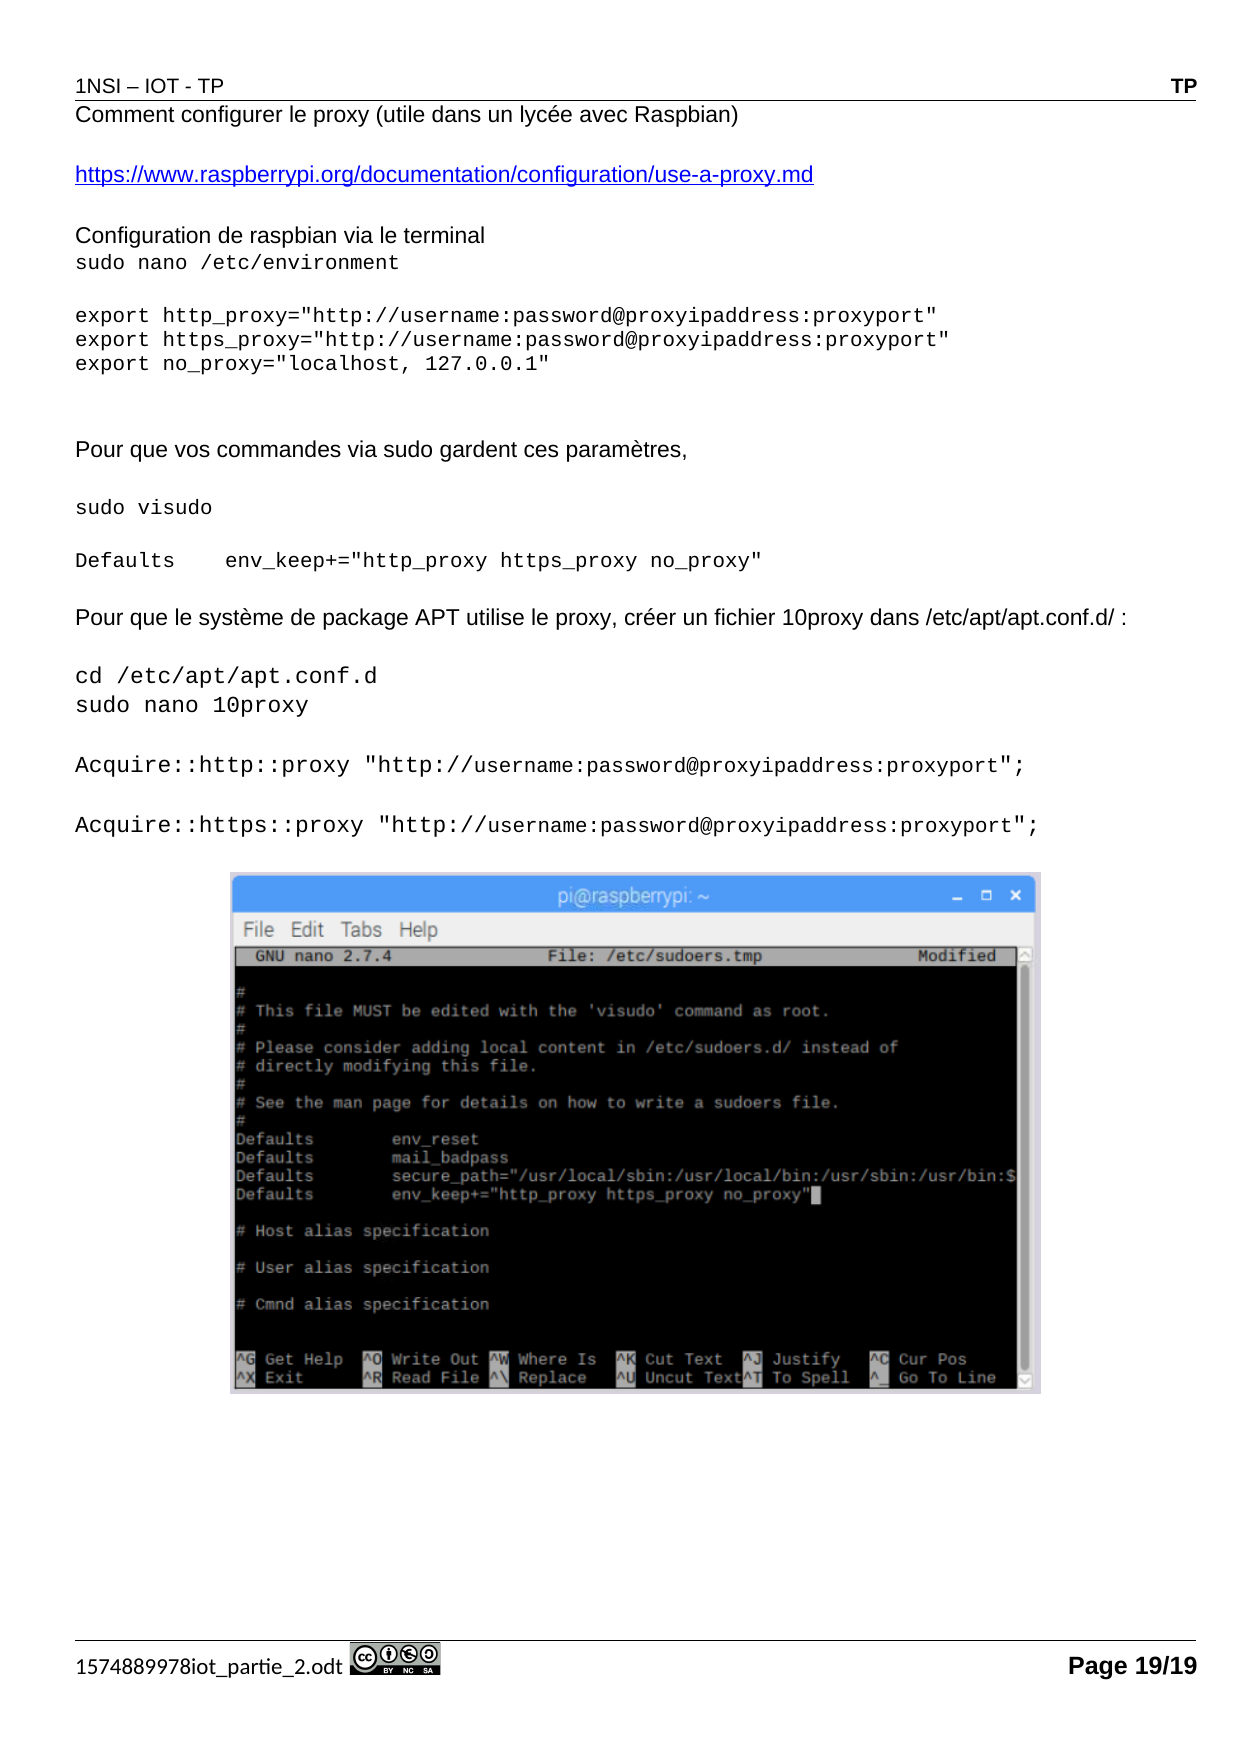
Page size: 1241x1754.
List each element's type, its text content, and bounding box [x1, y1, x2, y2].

text Pour que vos commandes via sudo gardent ces paramètres, [75, 436, 1196, 463]
text cd /etc/apt/apt.conf.d [75, 664, 1196, 690]
text Defaults env_keep+="http_proxy https_proxy no_proxy" [75, 551, 1196, 574]
text Comment configurer le proxy (utile dans un lycée avec Raspbian) [75, 101, 1196, 127]
picture [230, 872, 1041, 1394]
text Acquire::https::proxy "http://username:password@proxyipaddress:proxyport"; [75, 813, 1196, 839]
text sudo visudo [75, 497, 1196, 520]
text Acquire::http::proxy "http://username:password@proxyipaddress:proxyport"; [75, 753, 1196, 779]
text Configuration de raspbian via le terminal [75, 222, 1196, 248]
text sudo nano 10proxy [75, 694, 1196, 720]
text Pour que le système de package APT utilise le proxy, créer un fichier 10proxy dans /etc/apt/apt.conf.d/ : [75, 604, 1196, 630]
picture [349, 1642, 441, 1675]
text export no_proxy="localhost, 127.0.0.1" [75, 353, 1196, 376]
text export http_proxy="http://username:password@proxyipaddress:proxyport" [75, 305, 1196, 329]
text https://www.raspberrypi.org/documentation/configuration/use-a-proxy.md [75, 161, 1196, 188]
text export https_proxy="http://username:password@proxyipaddress:proxyport" [75, 329, 1196, 353]
text sudo nano /etc/environment [75, 252, 1196, 276]
